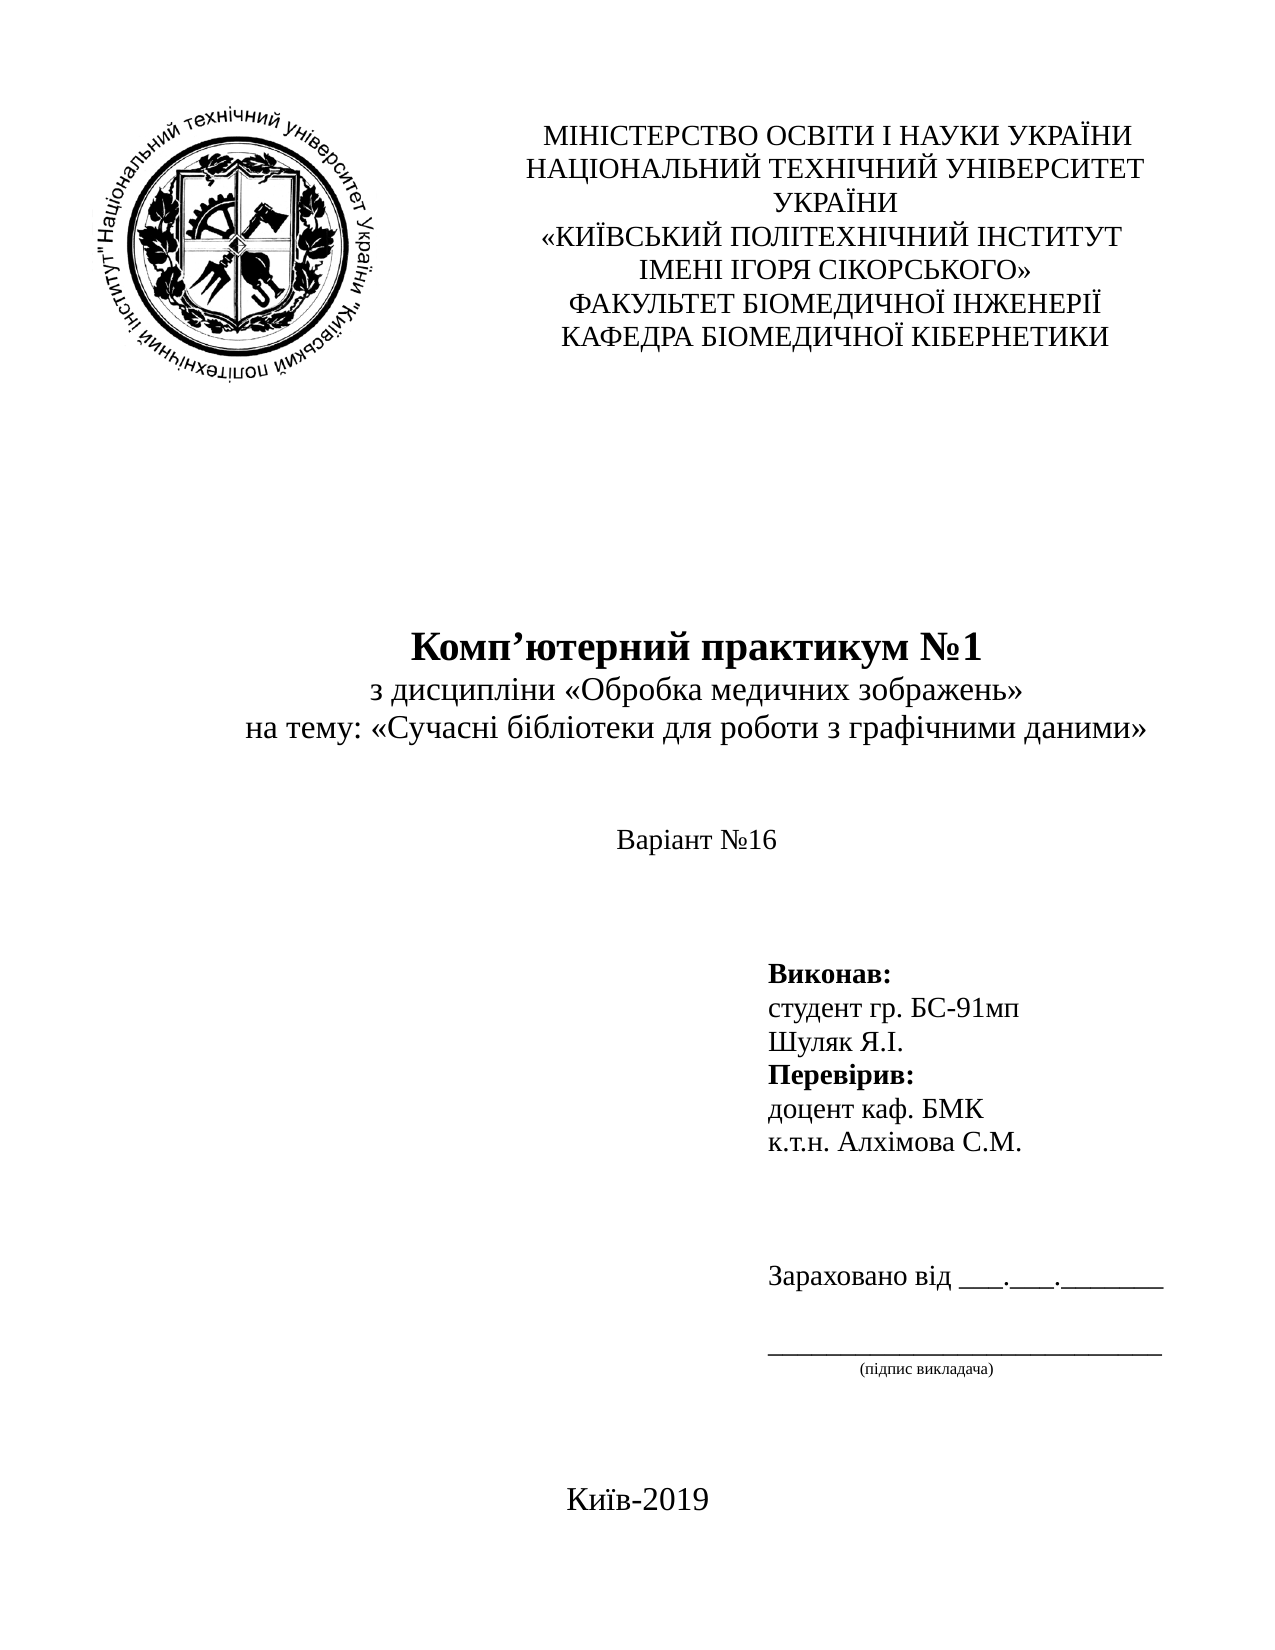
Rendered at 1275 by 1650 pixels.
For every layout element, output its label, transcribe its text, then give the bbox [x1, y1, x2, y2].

text на тему: «Сучасні бібліотеки для роботи з графічними даними» [236, 707, 1157, 746]
picture [92, 101, 377, 386]
text Зараховано від ___.___._______ [768, 1258, 1201, 1292]
text (підпис викладача) [768, 1359, 1201, 1378]
text Комп’ютерний практикум №1 [236, 621, 1157, 669]
text Виконав: [768, 957, 1157, 990]
text ___________________________ [768, 1326, 1201, 1359]
text Перевірив: [768, 1057, 1157, 1091]
text к.т.н. Алхімова С.М. [768, 1124, 1157, 1158]
text Варіант №16 [236, 822, 1157, 856]
text ФАКУЛЬТЕТ БІОМЕДИЧНОЇ ІНЖЕНЕРІЇ [377, 286, 1157, 319]
text студент гр. БС-91мп [768, 990, 1157, 1024]
text НАЦІОНАЛЬНИЙ ТЕХНІЧНИЙ УНІВЕРСИТЕТ УКРАЇНИ [377, 152, 1157, 219]
text доцент каф. БМК [768, 1091, 1157, 1124]
text «КИЇВСЬКИЙ ПОЛІТЕХНІЧНИЙ ІНСТИТУТ ІМЕНІ ІГОРЯ СІКОРСЬКОГО» [377, 219, 1157, 286]
text з дисципліни «Обробка медичних зображень» [236, 669, 1157, 707]
text МІНІСТЕРСТВО ОСВІТИ I НАУКИ УКРАЇНИ [377, 118, 1157, 152]
text КАФЕДРА БІОМЕДИЧНОЇ КІБЕРНЕТИКИ [377, 319, 1157, 353]
text Шуляк Я.І. [768, 1024, 1157, 1057]
text Київ-2019 [118, 1479, 1157, 1517]
